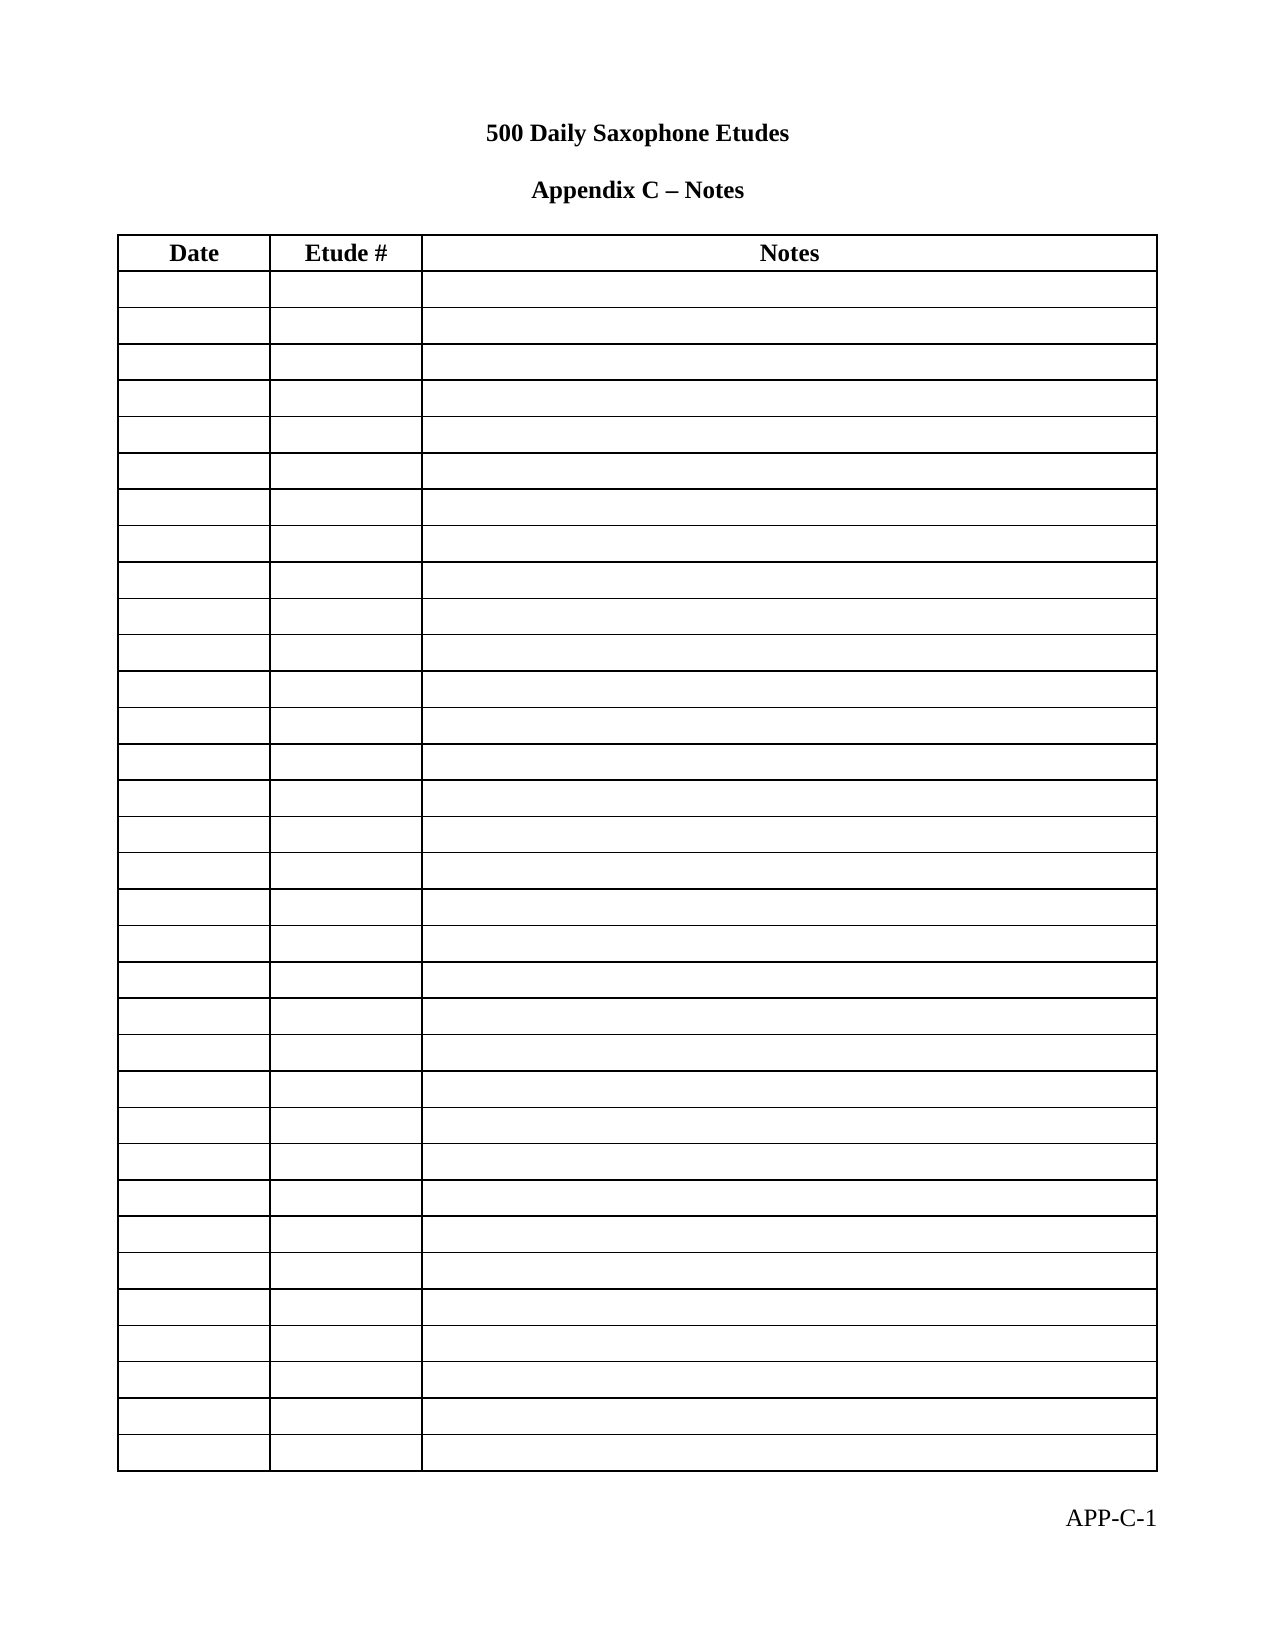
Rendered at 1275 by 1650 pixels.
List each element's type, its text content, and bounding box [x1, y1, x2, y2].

table_cell [271, 1253, 421, 1288]
table_cell [423, 1399, 1156, 1433]
table_cell [119, 1253, 269, 1288]
table_cell [271, 1035, 421, 1070]
table_cell [119, 999, 269, 1034]
table_cell [119, 490, 269, 525]
table_cell [271, 1326, 421, 1361]
table_cell [271, 963, 421, 997]
table_cell [119, 890, 269, 924]
table_cell [119, 1326, 269, 1361]
table_cell [271, 672, 421, 706]
table_header Date [119, 236, 269, 270]
table_cell [271, 563, 421, 597]
table_cell [119, 853, 269, 888]
table_cell [271, 1181, 421, 1215]
table_cell [423, 853, 1156, 888]
table_cell [271, 345, 421, 379]
table_cell [119, 526, 269, 561]
table_cell [271, 526, 421, 561]
table_cell [119, 563, 269, 597]
table_cell [119, 308, 269, 343]
table_cell [271, 1435, 421, 1470]
table_cell [423, 672, 1156, 706]
table_cell [119, 745, 269, 779]
table_cell [271, 926, 421, 961]
table_cell [271, 890, 421, 924]
table_cell [423, 963, 1156, 997]
table_cell [423, 1035, 1156, 1070]
table_cell [271, 1399, 421, 1433]
table_cell [423, 1181, 1156, 1215]
table_cell [423, 526, 1156, 561]
table_cell [271, 745, 421, 779]
table_cell [423, 454, 1156, 488]
table_cell [423, 926, 1156, 961]
table_cell [271, 454, 421, 488]
table_cell [271, 308, 421, 343]
table_cell [119, 1290, 269, 1324]
table_cell [271, 1290, 421, 1324]
table_cell [119, 926, 269, 961]
table_header Etude # [271, 236, 421, 270]
table_cell [119, 381, 269, 416]
table_cell [119, 1399, 269, 1433]
table_cell [271, 1217, 421, 1252]
table_cell [423, 1326, 1156, 1361]
table_cell [423, 817, 1156, 852]
table_cell [119, 417, 269, 452]
table_cell [119, 1181, 269, 1215]
table_cell [119, 672, 269, 706]
table_cell [119, 1035, 269, 1070]
table_cell [423, 599, 1156, 634]
table_cell [119, 1435, 269, 1470]
table_cell [119, 963, 269, 997]
table_cell [119, 1362, 269, 1397]
table_cell [423, 1435, 1156, 1470]
table_cell [271, 1362, 421, 1397]
table_cell [119, 817, 269, 852]
table_cell [271, 635, 421, 670]
table_cell [271, 708, 421, 743]
table_cell [271, 272, 421, 307]
table_cell [423, 1144, 1156, 1179]
table_cell [423, 999, 1156, 1034]
table_cell [423, 417, 1156, 452]
table_cell [423, 490, 1156, 525]
table_cell [423, 381, 1156, 416]
table_cell [119, 272, 269, 307]
table_cell [271, 781, 421, 816]
table_cell [423, 635, 1156, 670]
table_cell [271, 599, 421, 634]
table_cell [423, 1108, 1156, 1143]
table_cell [119, 1144, 269, 1179]
table_cell [271, 490, 421, 525]
table_cell [271, 1108, 421, 1143]
table_cell [119, 599, 269, 634]
table_cell [271, 817, 421, 852]
table_cell [119, 1108, 269, 1143]
table_cell [423, 272, 1156, 307]
table_cell [423, 345, 1156, 379]
table_cell [271, 853, 421, 888]
table_header Notes [423, 236, 1156, 270]
table_cell [119, 708, 269, 743]
table_cell [119, 1072, 269, 1106]
table_cell [423, 1217, 1156, 1252]
table_cell [119, 781, 269, 816]
table_cell [423, 1290, 1156, 1324]
table_cell [423, 563, 1156, 597]
table_cell [423, 745, 1156, 779]
table_cell [423, 1362, 1156, 1397]
table_cell [423, 708, 1156, 743]
table_cell [119, 635, 269, 670]
table_cell [423, 1253, 1156, 1288]
table_cell [119, 345, 269, 379]
table_cell [271, 1144, 421, 1179]
table_cell [119, 1217, 269, 1252]
table_cell [271, 381, 421, 416]
table_cell [423, 781, 1156, 816]
table_cell [423, 308, 1156, 343]
table_cell [423, 890, 1156, 924]
table_cell [271, 999, 421, 1034]
table_cell [271, 1072, 421, 1106]
table_cell [423, 1072, 1156, 1106]
table_cell [271, 417, 421, 452]
table_cell [119, 454, 269, 488]
